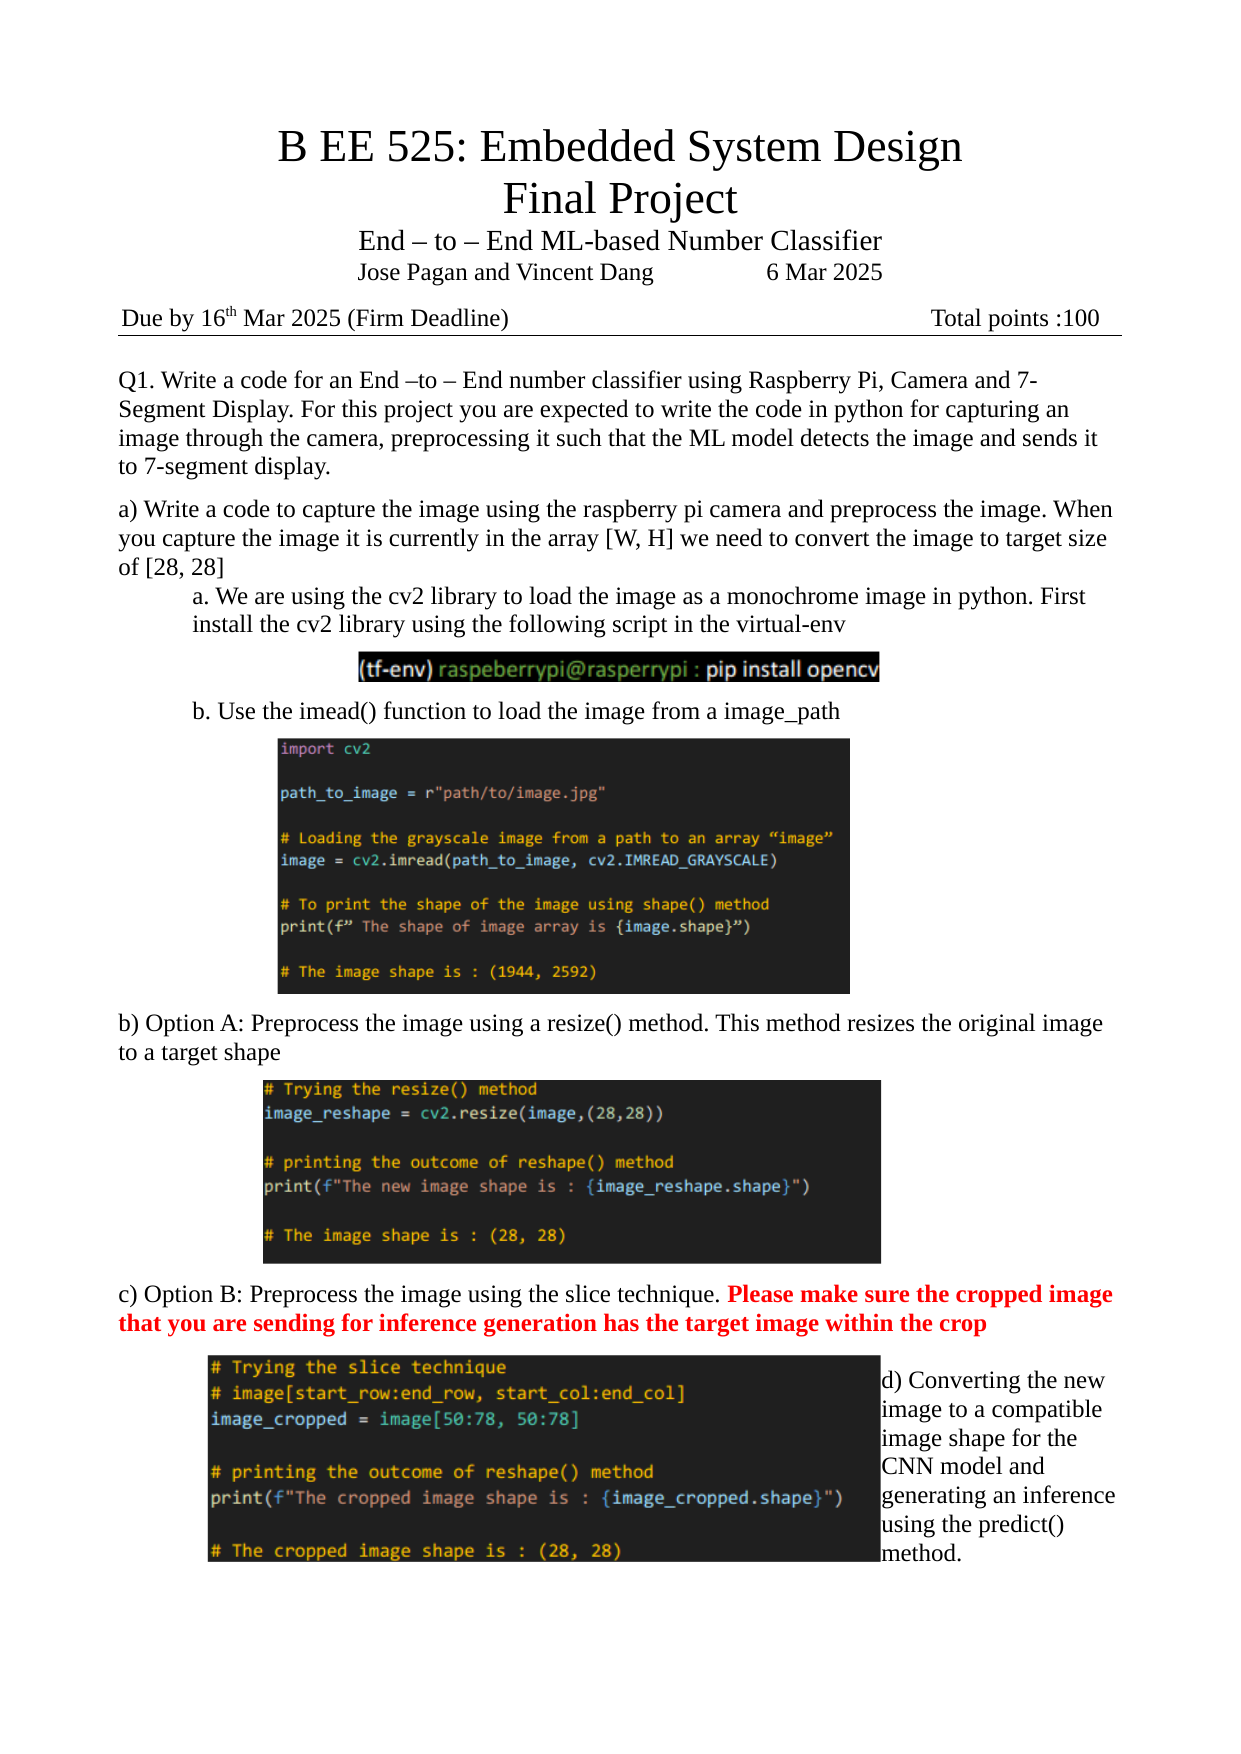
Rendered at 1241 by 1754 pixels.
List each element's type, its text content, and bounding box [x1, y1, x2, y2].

text Q1. Write a code for an End –to – End number classifier using Raspberry Pi, Camera and 7-Segment Display. For this project you are expected to write the code in python for capturing an image through the camera, preprocessing it such that the ML model detects the image and sends it to 7-segment display. [118, 365, 1122, 480]
picture [206, 1355, 882, 1562]
picture [351, 651, 889, 682]
picture [276, 738, 850, 994]
text a. We are using the cv2 library to load the image as a monochrome image in python. First install the cv2 library using the following script in the virtual-env [192, 581, 1122, 638]
text b. Use the imead() function to load the image from a image_path [192, 696, 1122, 724]
picture [263, 1080, 882, 1265]
text a) Write a code to capture the image using the raspberry pi camera and preprocess the image. When you capture the image it is currently in the array [W, H] we need to convert the image to target size of [28, 28] [118, 494, 1122, 581]
text d) Converting the new image to a compatible image shape for the CNN model and generating an inference using the predict() method. [118, 1365, 1122, 1566]
text b) Option A: Preprocess the image using a resize() method. This method resizes the original image to a target shape [118, 1008, 1122, 1066]
text c) Option B: Preprocess the image using the slice technique. Please make sure the cropped image that you are sending for inference generation has the target image within the crop [118, 1279, 1122, 1336]
